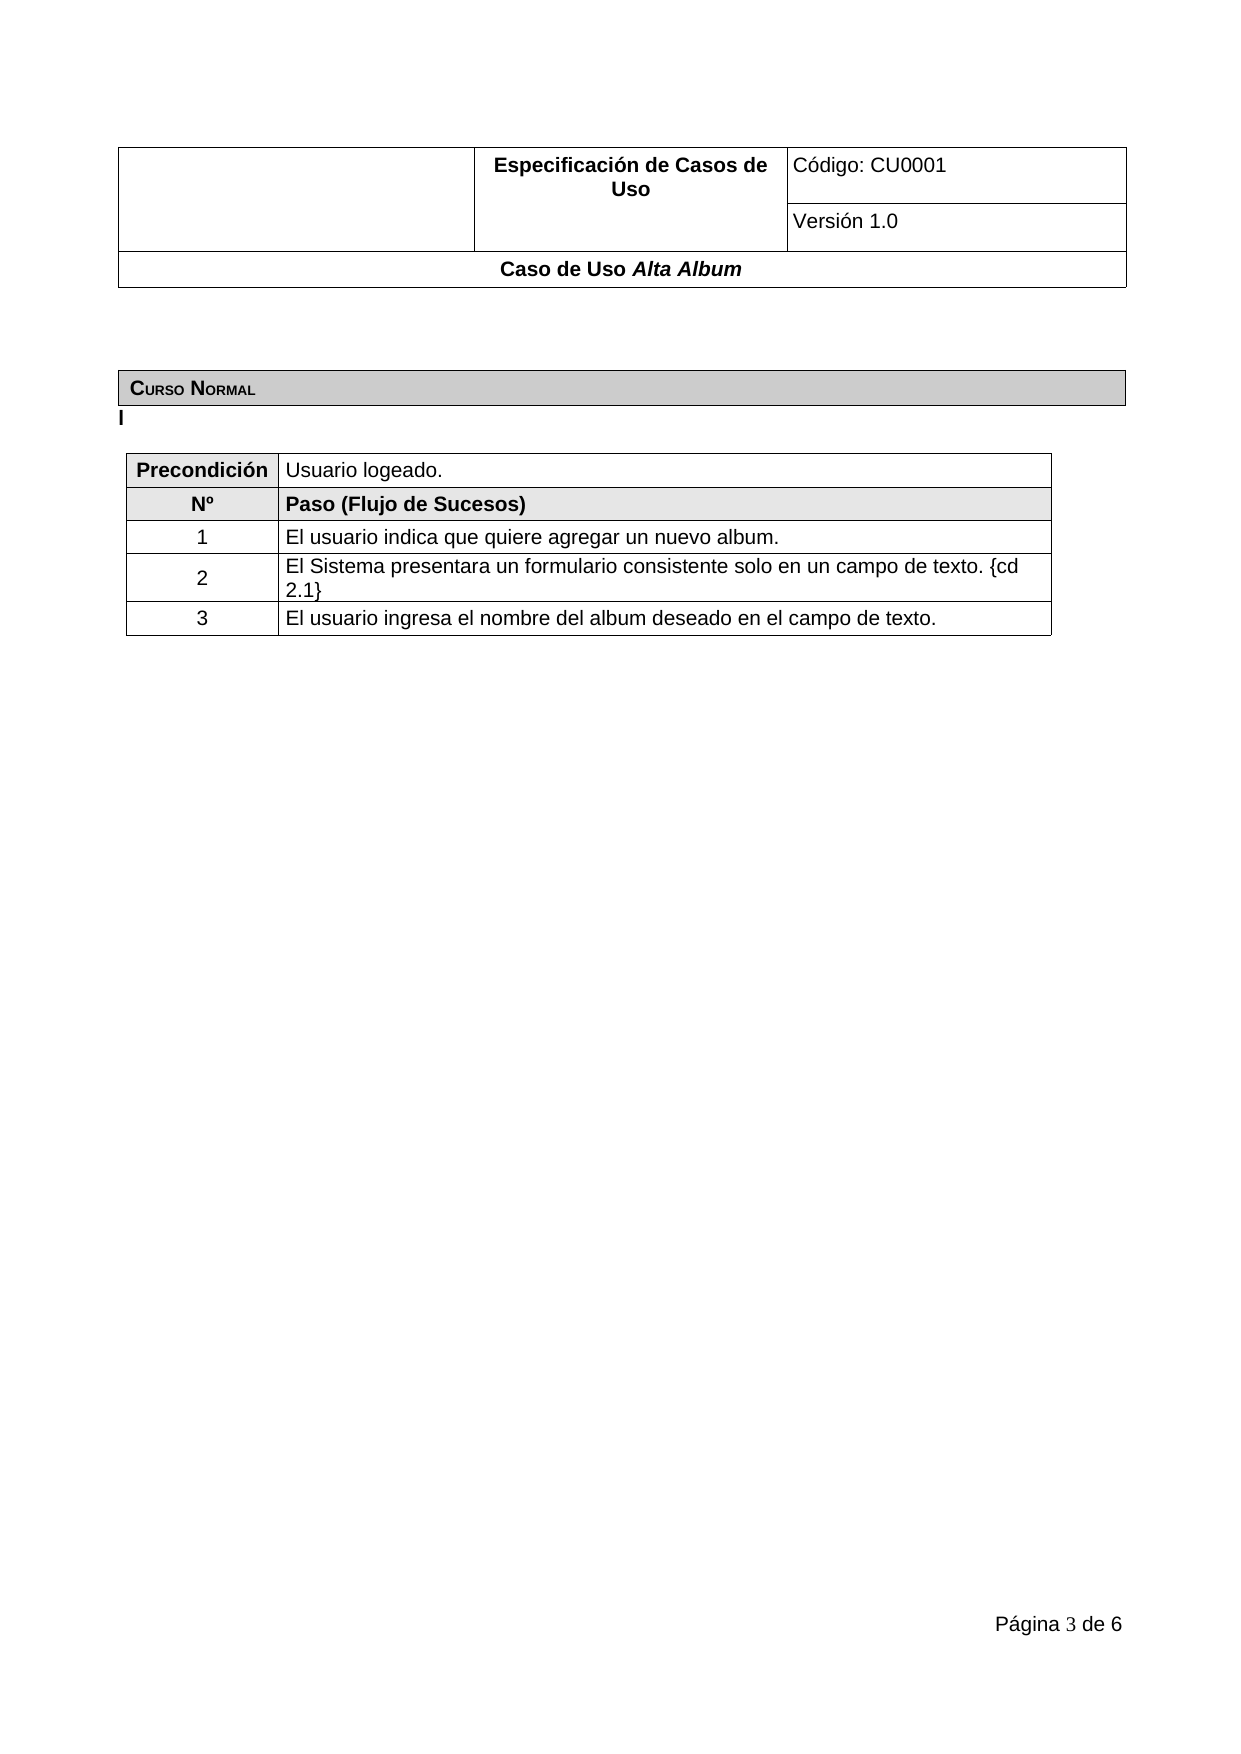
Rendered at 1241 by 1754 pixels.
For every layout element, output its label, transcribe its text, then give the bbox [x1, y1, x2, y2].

table_cell 2 [127, 554, 278, 601]
text l [118, 406, 1122, 429]
table_header Usuario logeado. [279, 454, 1051, 487]
table_cell Nº [127, 488, 278, 520]
table_cell 1 [127, 521, 278, 553]
table_header Precondición [127, 454, 278, 487]
table_cell El usuario indica que quiere agregar un nuevo album. [279, 521, 1051, 553]
table_cell Paso (Flujo de Sucesos) [279, 488, 1051, 520]
table_cell El usuario ingresa el nombre del album deseado en el campo de texto. [279, 602, 1051, 635]
table_cell El Sistema presentara un formulario consistente solo en un campo de texto. {cd 2.1} [279, 554, 1051, 601]
table_header Curso Normal [119, 371, 1125, 405]
table_cell 3 [127, 602, 278, 635]
